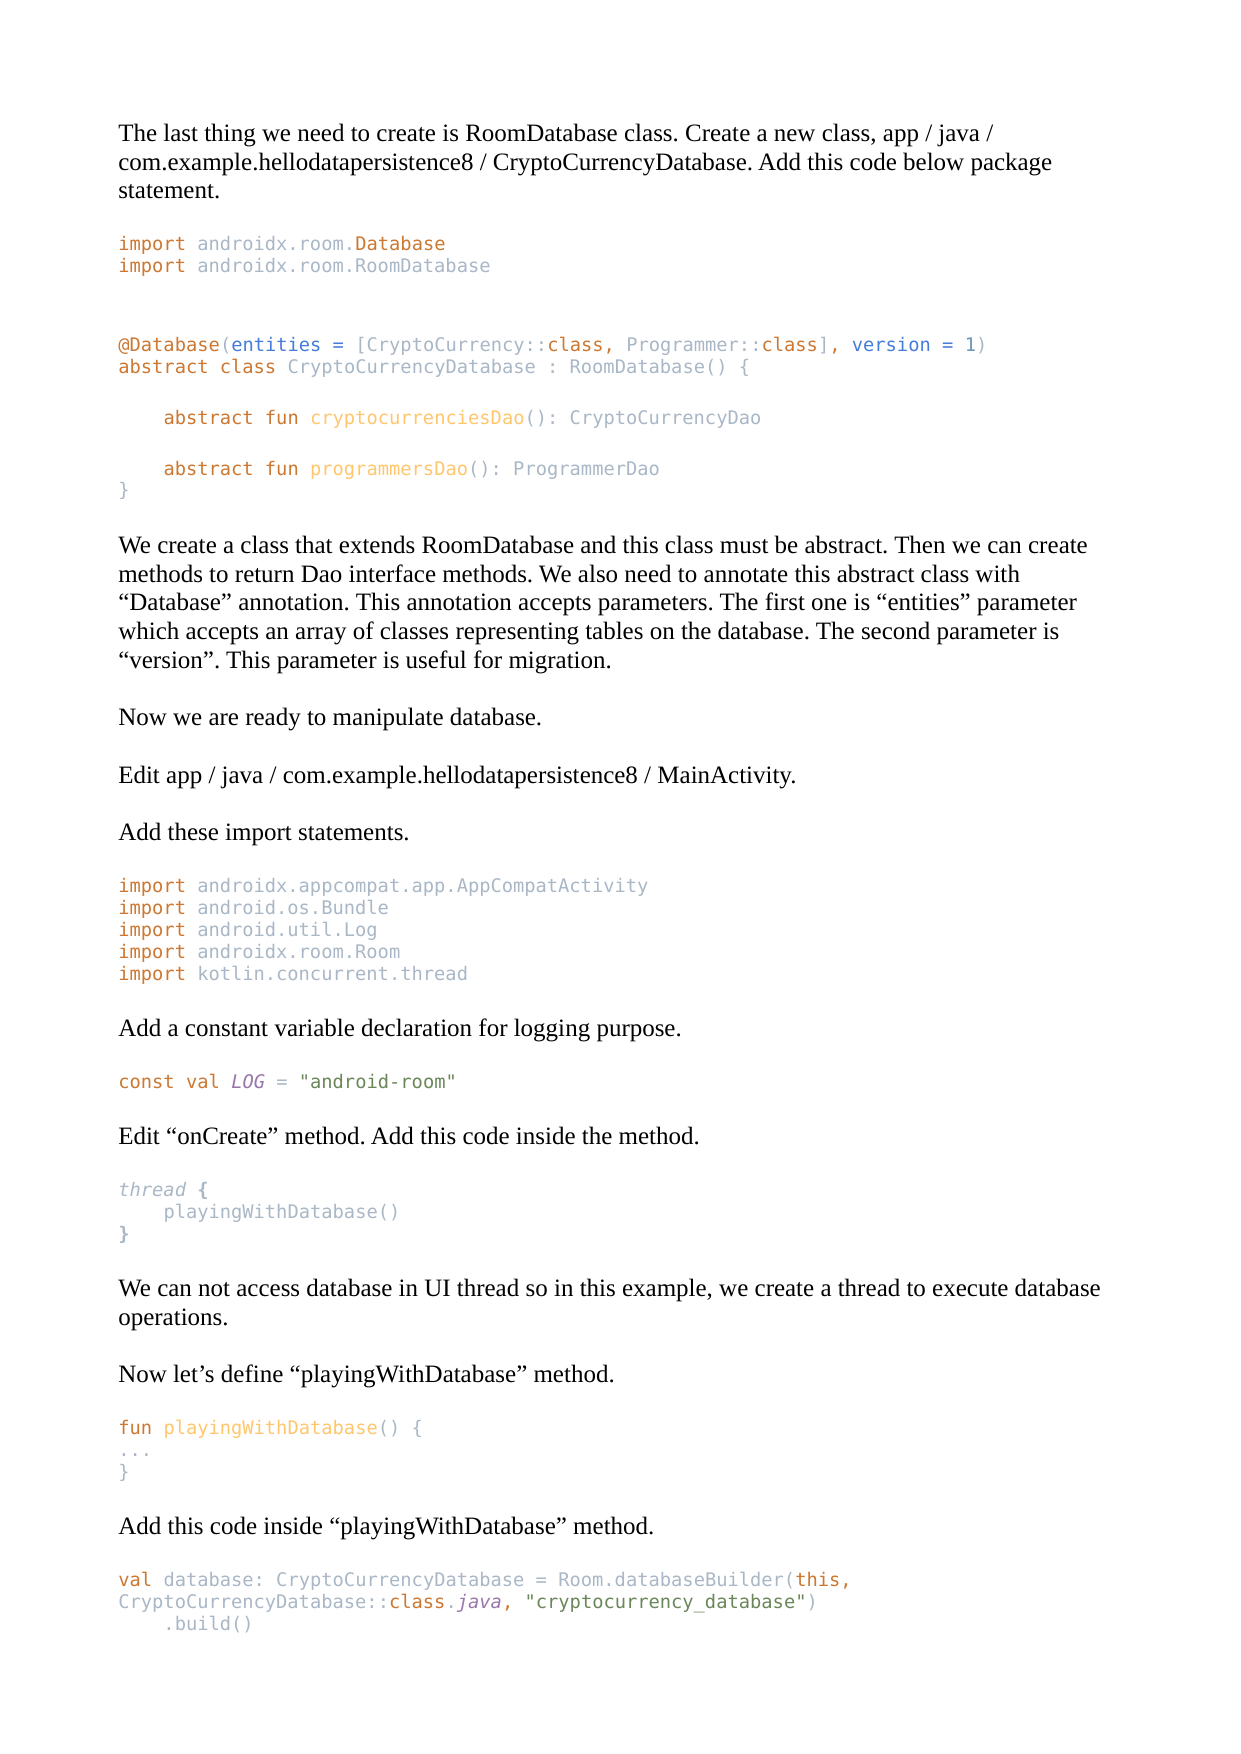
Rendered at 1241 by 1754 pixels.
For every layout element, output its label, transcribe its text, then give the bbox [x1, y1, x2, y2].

text import androidx.appcompat.app.AppCompatActivity import android.os.Bundle import android.util.Log import androidx.room.Room import kotlin.concurrent.thread [118, 875, 1122, 984]
text We can not access database in UI thread so in this example, we create a thread to execute database operations. [118, 1273, 1122, 1331]
text Now we are ready to manipulate database. [118, 702, 1122, 731]
text Now let’s define “playingWithDatabase” method. [118, 1359, 1122, 1388]
text ... [118, 1439, 1122, 1461]
text We create a class that extends RoomDatabase and this class must be abstract. Then we can create methods to return Dao interface methods. We also need to annotate this abstract class with “Database” annotation. This annotation accepts parameters. The first one is “entities” parameter which accepts an array of classes representing tables on the database. The second parameter is “version”. This parameter is useful for migration. [118, 530, 1122, 674]
text val database: CryptoCurrencyDatabase = Room.databaseBuilder(this, CryptoCurrencyDatabase::class.java, "cryptocurrency_database") .build() [118, 1569, 1122, 1634]
text } [118, 1461, 1122, 1482]
text fun playingWithDatabase() { [118, 1417, 1122, 1439]
text Add a constant variable declaration for logging purpose. [118, 1013, 1122, 1042]
text The last thing we need to create is RoomDatabase class. Create a new class, app / java / com.example.hellodatapersistence8 / CryptoCurrencyDatabase. Add this code below package statement. [118, 118, 1122, 204]
text Add this code inside “playingWithDatabase” method. [118, 1511, 1122, 1540]
text const val LOG = "android-room" [118, 1071, 1122, 1092]
text import androidx.room.Database import androidx.room.RoomDatabase @Database(entities = [CryptoCurrency::class, Programmer::class], version = 1) abstract class CryptoCurrencyDatabase : RoomDatabase() { abstract fun cryptocurrenciesDao(): CryptoCurrencyDao abstract fun programmersDao(): ProgrammerDao } [118, 233, 1122, 501]
text Edit “onCreate” method. Add this code inside the method. [118, 1121, 1122, 1150]
text Edit app / java / com.example.hellodatapersistence8 / MainActivity. [118, 760, 1122, 789]
text thread { playingWithDatabase() } [118, 1179, 1122, 1244]
text Add these import statements. [118, 817, 1122, 846]
